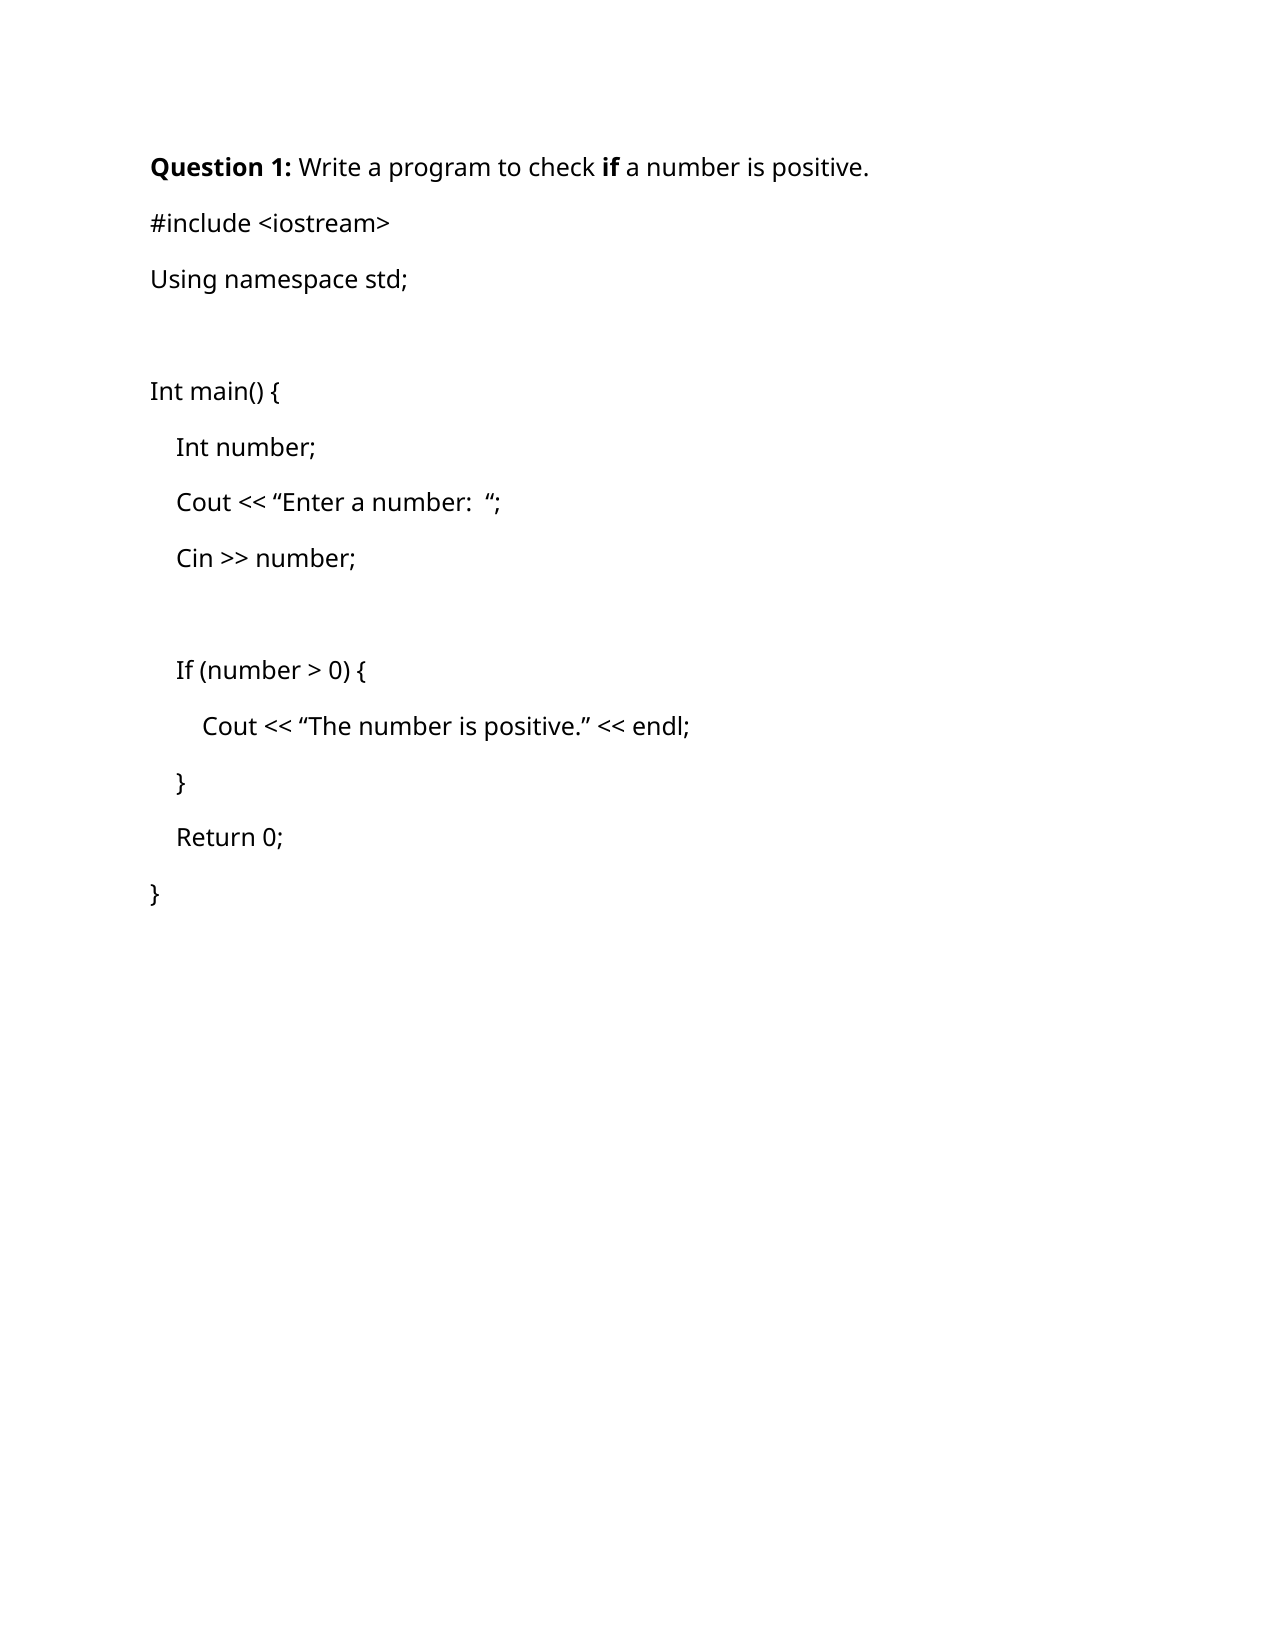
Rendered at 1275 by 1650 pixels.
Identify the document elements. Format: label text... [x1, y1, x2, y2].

text Using namespace std; [150, 262, 1125, 296]
text If (number > 0) { [150, 652, 1125, 687]
text #include <iostream> [150, 206, 1125, 240]
text Int number; [150, 429, 1125, 463]
text } [150, 764, 1125, 798]
text } [150, 876, 1125, 910]
text Return 0; [150, 820, 1125, 854]
text Int main() { [150, 373, 1125, 407]
text Cout << “The number is positive.” << endl; [150, 708, 1125, 742]
text Cin >> number; [150, 541, 1125, 575]
text Question 1: Write a program to check if a number is positive. [150, 150, 1125, 184]
text Cout << “Enter a number: “; [150, 485, 1125, 519]
